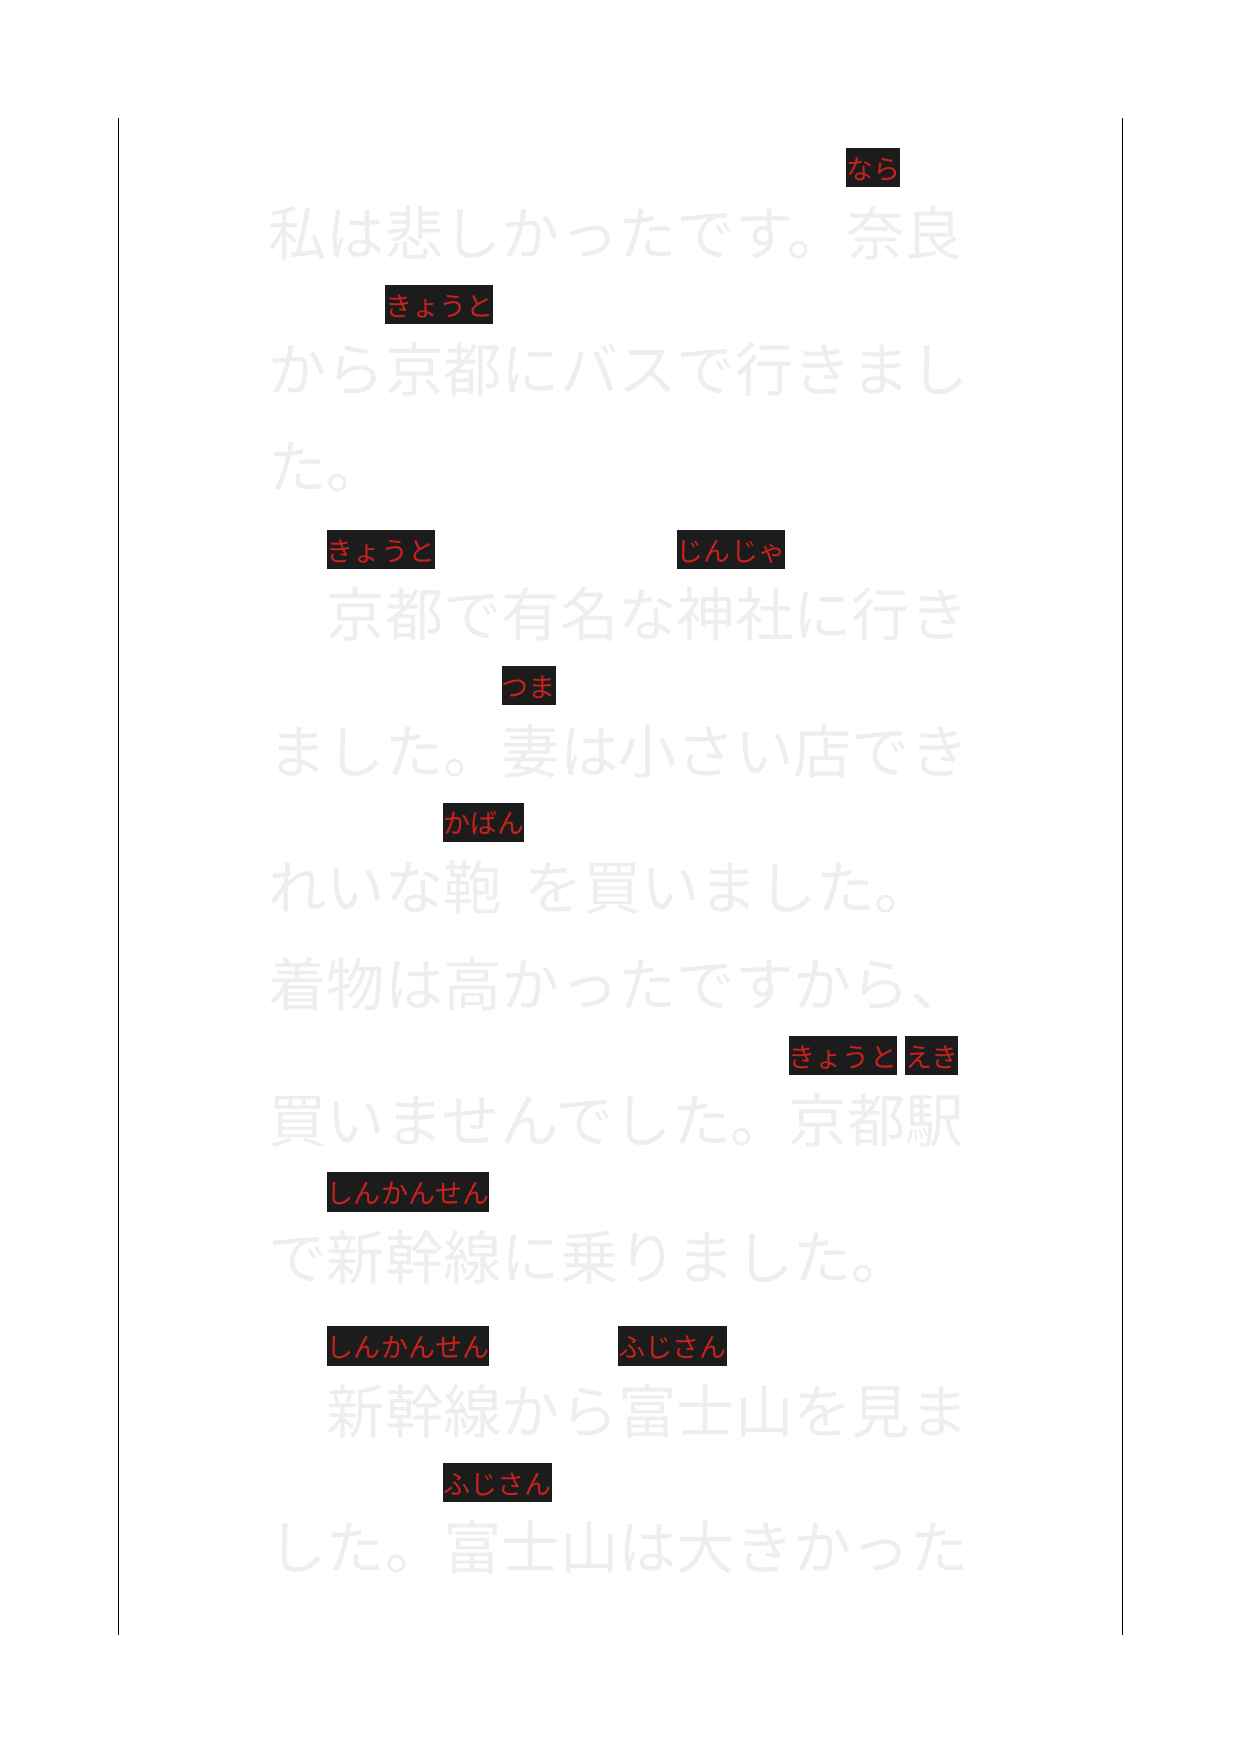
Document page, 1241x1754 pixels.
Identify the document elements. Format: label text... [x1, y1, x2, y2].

text 妻つまは古い町が好きですから、電車でんしゃで奈良ならに行きました。奈良ならのお寺てらで大仏だいぶつを見ました。すごかったです。公園で弁当を食べました。鹿しかも私の弁当を食べました。私は悲しかったです。奈良ならから京都きょうとにバスで行きました。 [268, 148, 972, 505]
text 新幹線しんかんせんから富士山ふじさんを見ました。富士山ふじさんは大きかったです。東京とうきょうで美味しい寿司を食べました。あまり高くなかったです。面白い寿司屋でした。店の人はロボットでした。日本旅行りょこうは良よかったです。 [268, 1326, 972, 1587]
text 京都きょうとで有名な神社じんじゃに行きました。妻つまは小さい店できれいな鞄かばんを買いました。着物は高かったですから、買いませんでした。京都きょうと駅えきで新幹線しんかんせんに乗りました。 [268, 530, 972, 1296]
